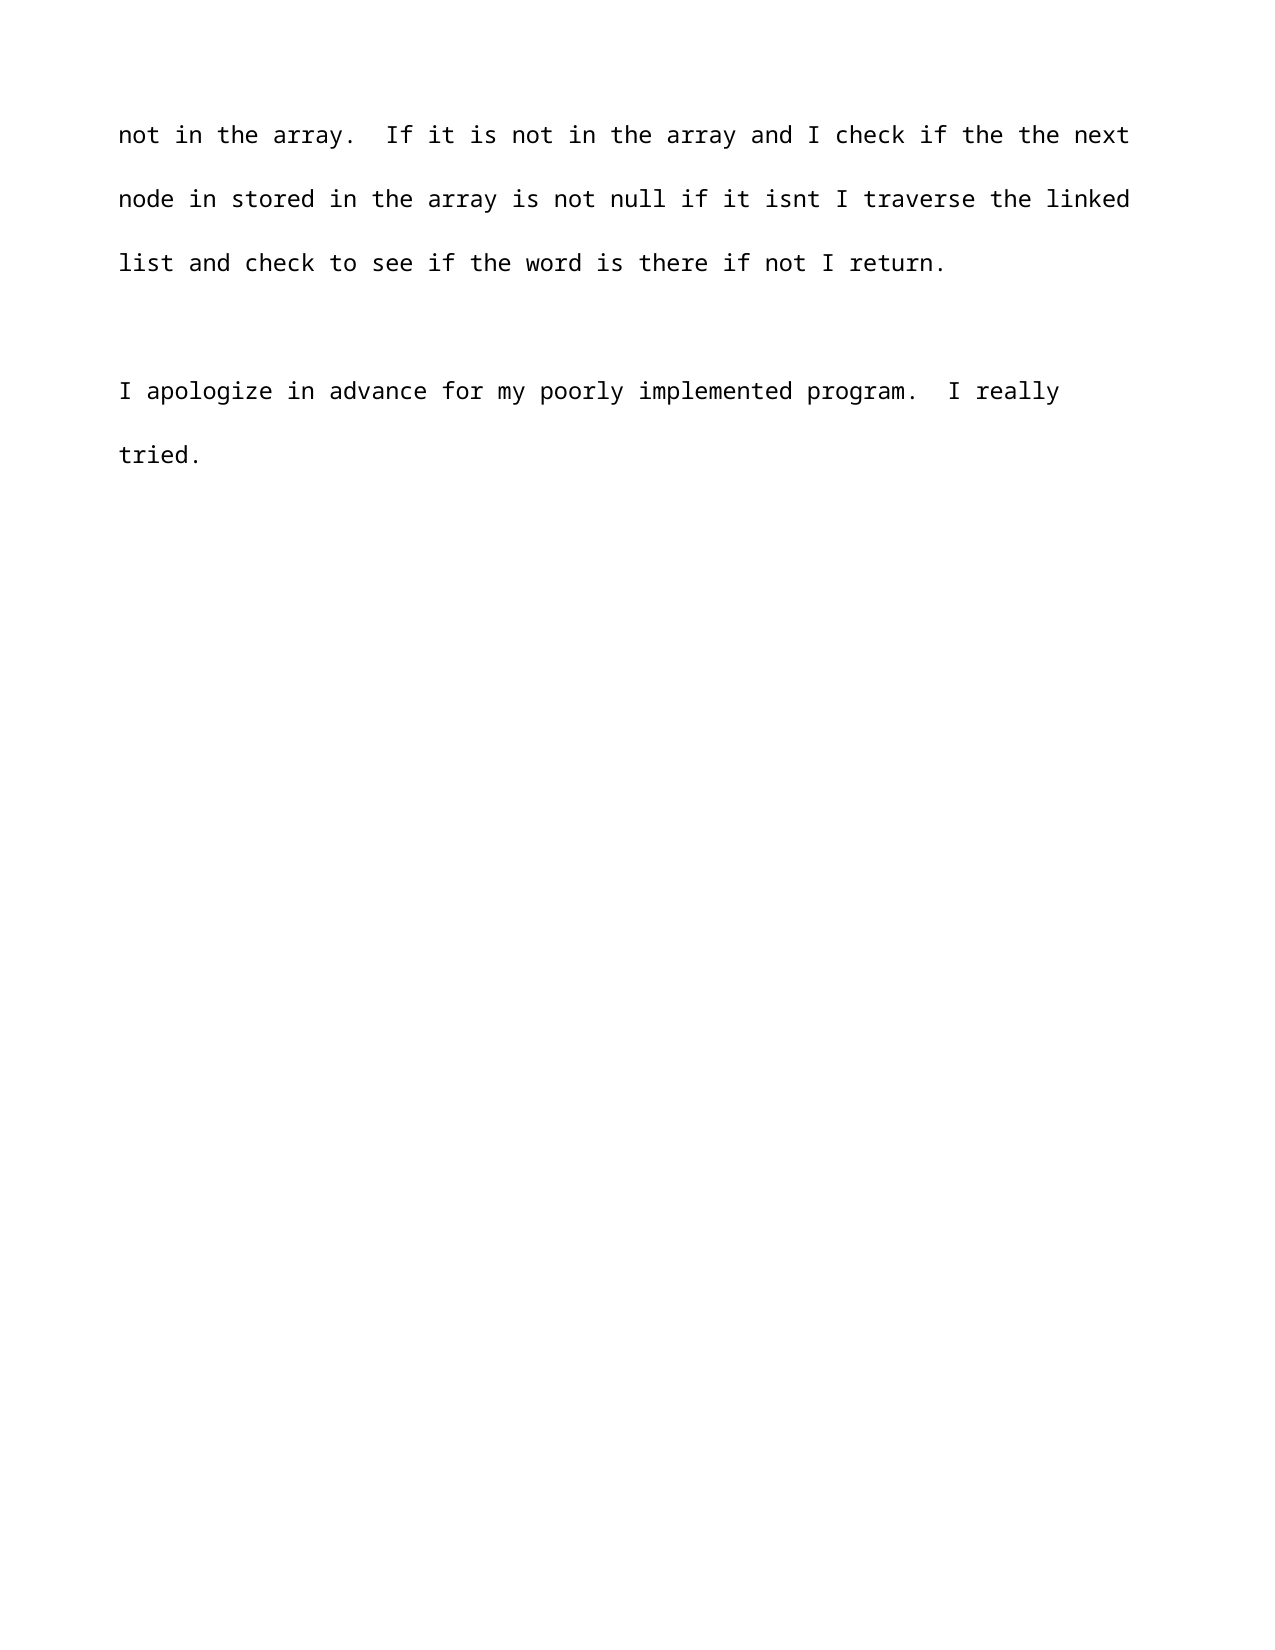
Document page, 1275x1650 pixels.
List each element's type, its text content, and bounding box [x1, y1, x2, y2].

text I apologize in advance for my poorly implemented program. I really tried. [118, 374, 1157, 470]
text not in the array. If it is not in the array and I check if the the next node in stored in the array is not null if it isnt I traverse the linked list and check to see if the word is there if not I return. [118, 118, 1157, 278]
